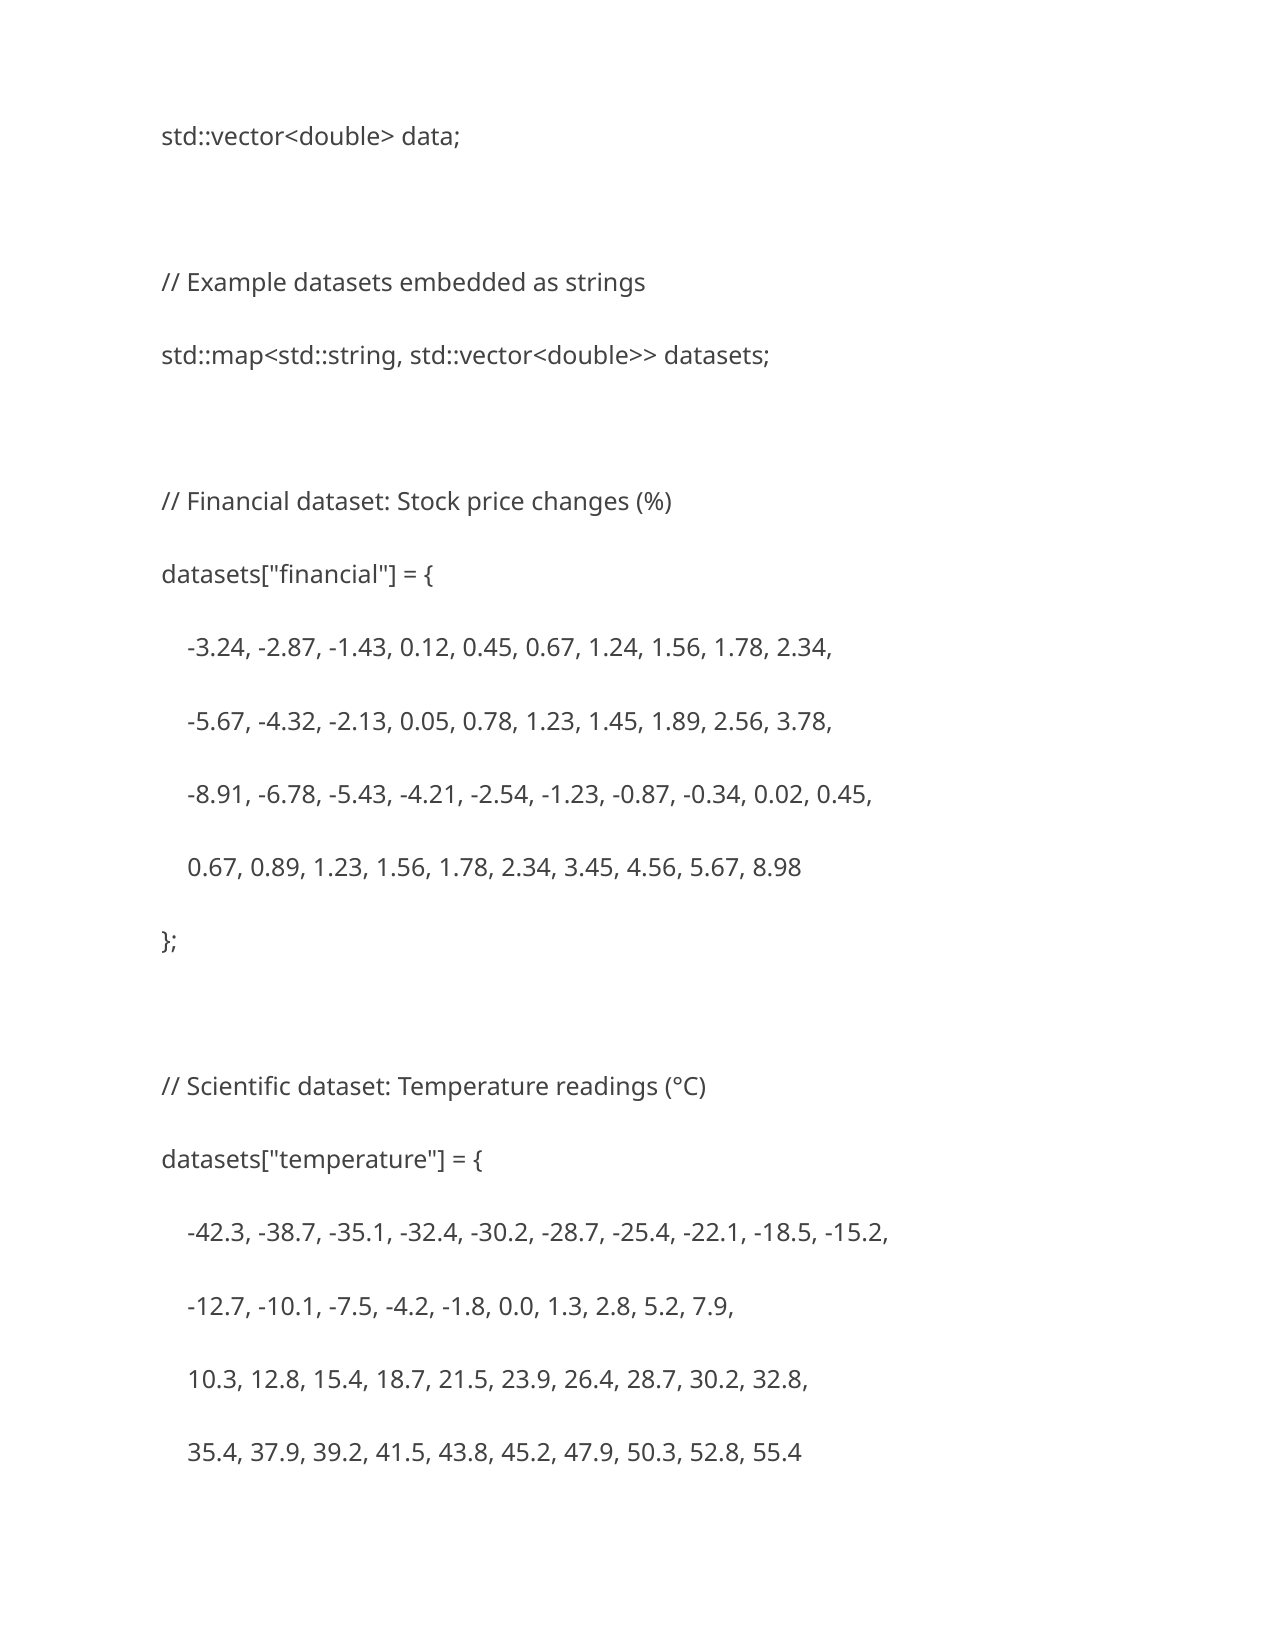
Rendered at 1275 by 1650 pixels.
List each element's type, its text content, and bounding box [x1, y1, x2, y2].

text // Financial dataset: Stock price changes (%) [135, 484, 1157, 518]
text std::map<std::string, std::vector<double>> datasets; [135, 337, 1157, 372]
text // Scientific dataset: Temperature readings (°C) [135, 1069, 1157, 1103]
text 10.3, 12.8, 15.4, 18.7, 21.5, 23.9, 26.4, 28.7, 30.2, 32.8, [135, 1361, 1157, 1395]
text datasets["temperature"] = { [135, 1142, 1157, 1176]
text -8.91, -6.78, -5.43, -4.21, -2.54, -1.23, -0.87, -0.34, 0.02, 0.45, [135, 776, 1157, 810]
text 0.67, 0.89, 1.23, 1.56, 1.78, 2.34, 3.45, 4.56, 5.67, 8.98 [135, 849, 1157, 883]
text }; [135, 922, 1157, 957]
text // Example datasets embedded as strings [135, 264, 1157, 298]
text std::vector<double> data; [135, 118, 1157, 152]
text -3.24, -2.87, -1.43, 0.12, 0.45, 0.67, 1.24, 1.56, 1.78, 2.34, [135, 630, 1157, 664]
text 35.4, 37.9, 39.2, 41.5, 43.8, 45.2, 47.9, 50.3, 52.8, 55.4 [135, 1434, 1157, 1468]
text -42.3, -38.7, -35.1, -32.4, -30.2, -28.7, -25.4, -22.1, -18.5, -15.2, [135, 1215, 1157, 1249]
text -12.7, -10.1, -7.5, -4.2, -1.8, 0.0, 1.3, 2.8, 5.2, 7.9, [135, 1288, 1157, 1322]
text -5.67, -4.32, -2.13, 0.05, 0.78, 1.23, 1.45, 1.89, 2.56, 3.78, [135, 703, 1157, 737]
text datasets["financial"] = { [135, 557, 1157, 591]
